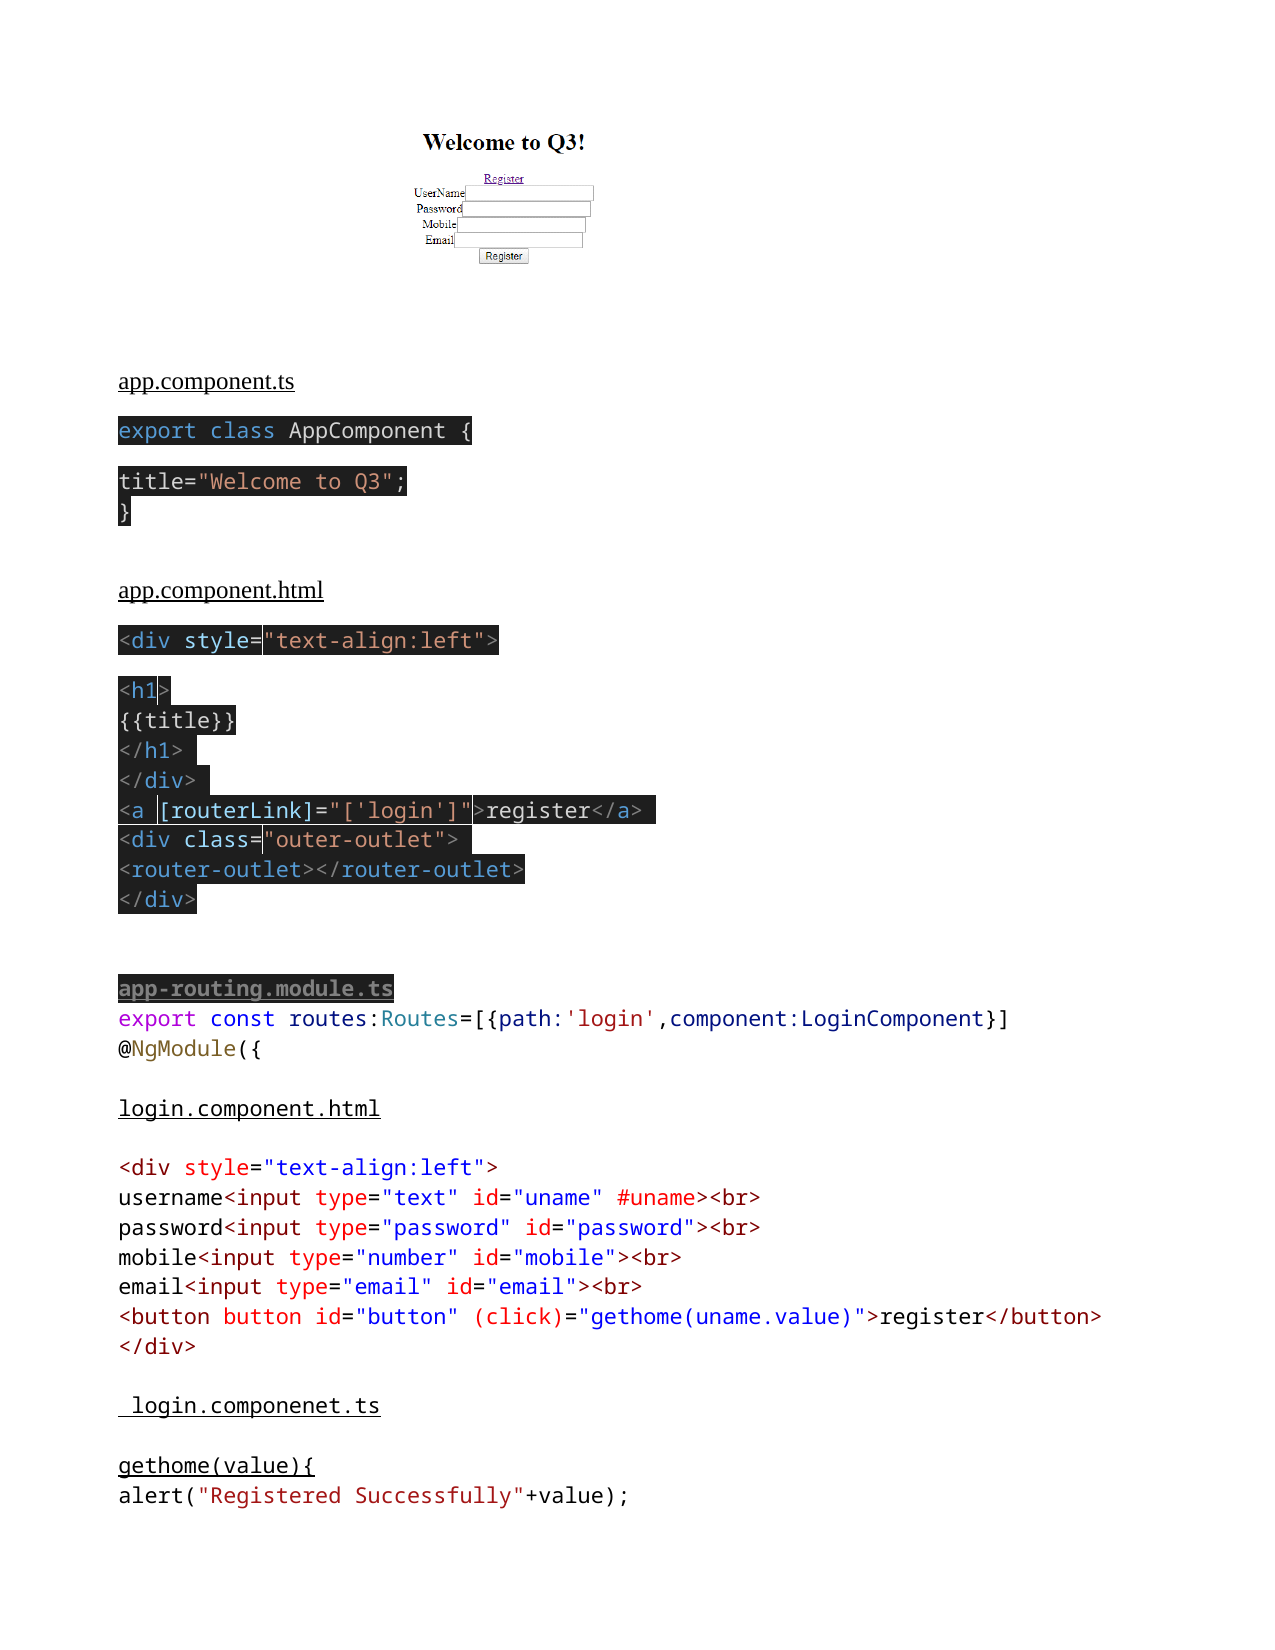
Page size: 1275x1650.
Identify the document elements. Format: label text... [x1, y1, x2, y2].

text </div> [118, 884, 1157, 914]
text <div style="text-align:left"> [118, 1152, 1157, 1182]
text <div class="outer-outlet"> [118, 824, 1157, 854]
text title="Welcome to Q3"; [118, 466, 1157, 496]
text <router-outlet></router-outlet> [118, 854, 1157, 884]
text login.component.html [118, 1093, 1157, 1122]
text } [118, 496, 1157, 526]
text {{title}} [118, 705, 1157, 735]
text <button button id="button" (click)="gethome(uname.value)">register</button> [118, 1301, 1157, 1331]
text app-routing.module.ts [118, 973, 1157, 1003]
text @NgModule({ [118, 1033, 1157, 1063]
text </h1> [118, 735, 1157, 765]
text app.component.ts [118, 366, 1157, 395]
text gethome(value){ [118, 1450, 1157, 1480]
text </div> [118, 1331, 1157, 1361]
text alert("Registered Successfully"+value); [118, 1480, 1157, 1510]
text email<input type="email" id="email"><br> [118, 1271, 1157, 1301]
text export const routes:Routes=[{path:'login',component:LoginComponent}] [118, 1003, 1157, 1033]
text username<input type="text" id="uname" #uname><br> [118, 1182, 1157, 1212]
text password<input type="password" id="password"><br> [118, 1212, 1157, 1242]
text mobile<input type="number" id="mobile"><br> [118, 1242, 1157, 1271]
text export class AppComponent { [118, 416, 1157, 445]
picture [118, 118, 857, 321]
text <a [routerLink]="['login']">register</a> [118, 795, 1157, 824]
text <h1> [118, 676, 1157, 705]
text login.componenet.ts [118, 1391, 1157, 1420]
text </div> [118, 765, 1157, 795]
text app.component.html [118, 575, 1157, 604]
text <div style="text-align:left"> [118, 625, 1157, 655]
